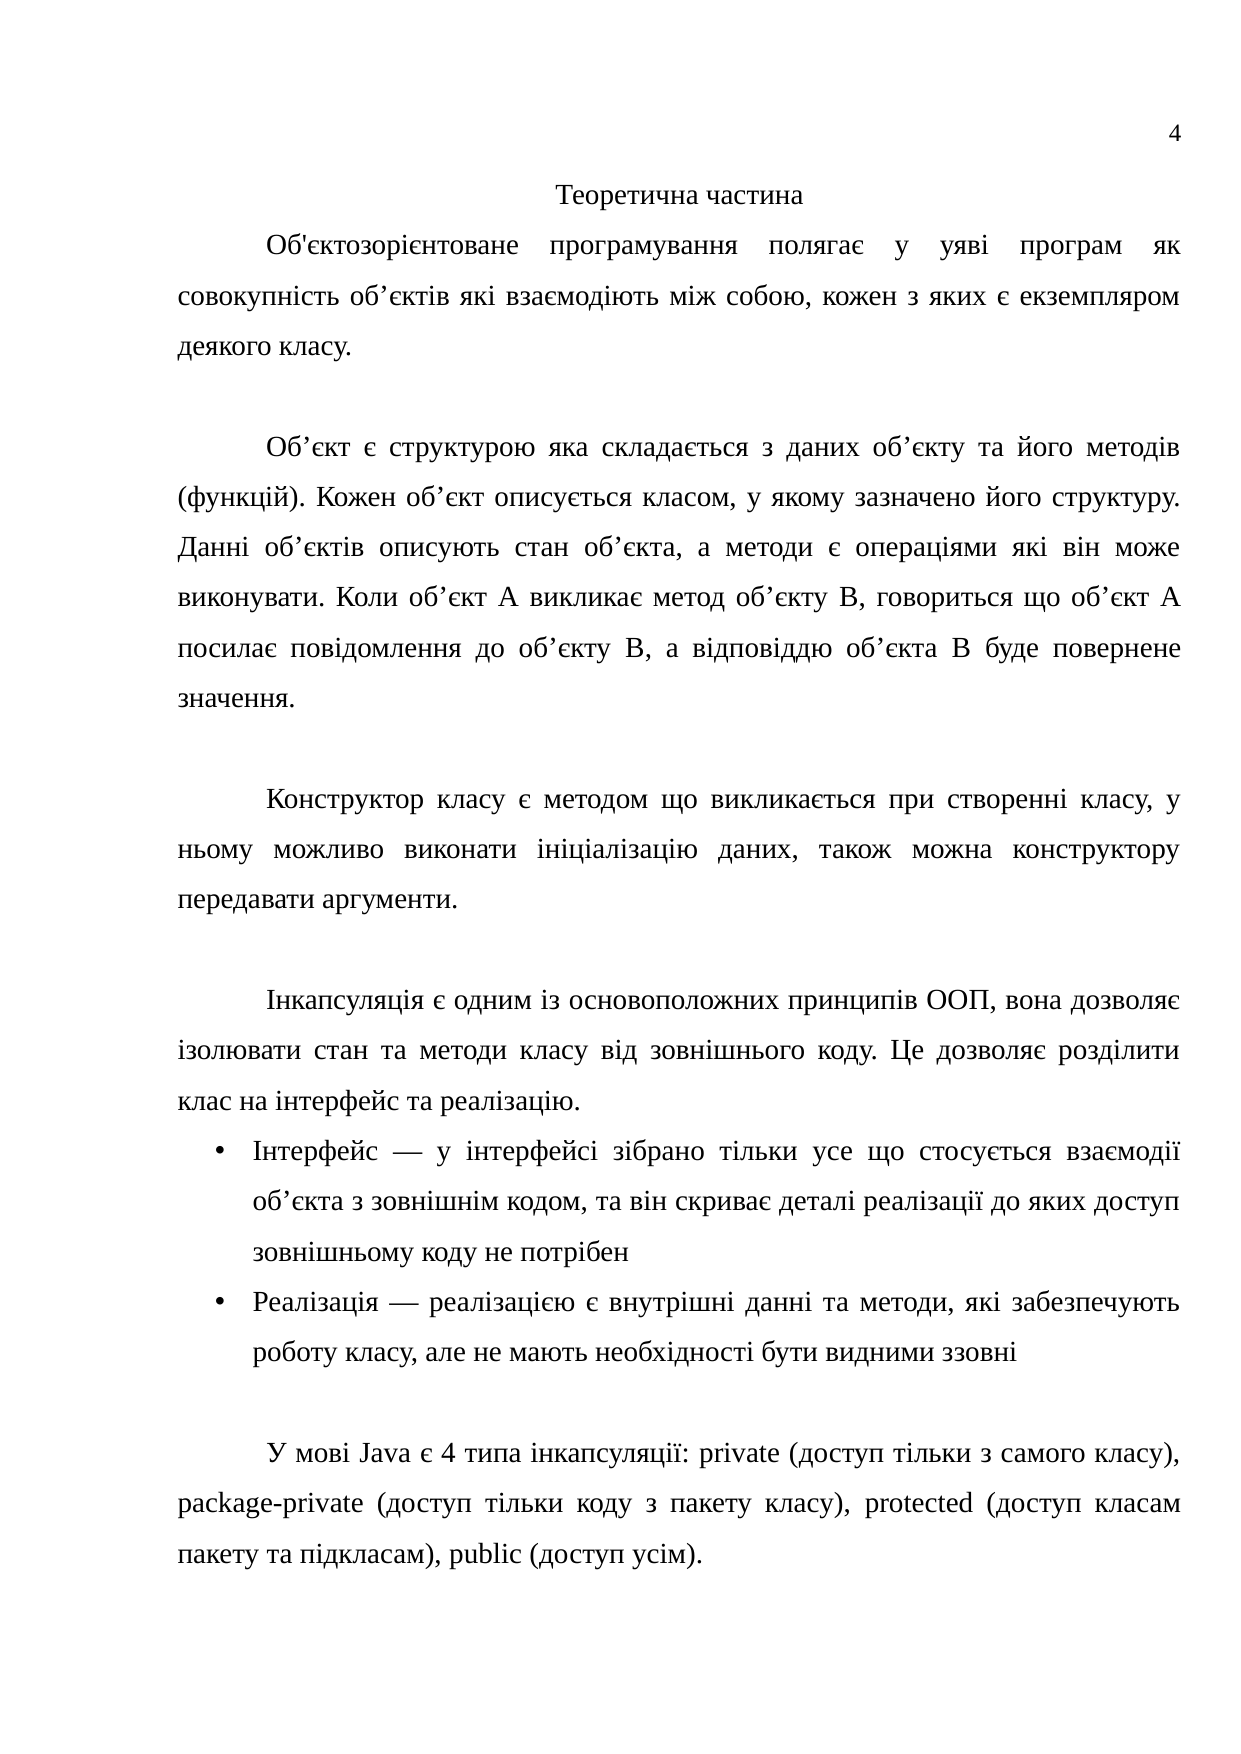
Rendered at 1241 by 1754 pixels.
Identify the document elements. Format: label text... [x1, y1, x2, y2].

list Інтерфейс — у інтерфейсі зібрано тільки усе що стосується взаємодії об’єкта з зовнішнім кодом, та він скриває деталі реалізації до яких доступ зовнішньому коду не потрібен [215, 1133, 1181, 1267]
subtitle Теоретична частина [177, 177, 1181, 211]
list Реалізація — реалізацією є внутрішні данні та методи, які забезпечують роботу класу, але не мають необхідності бути видними ззовні [215, 1284, 1181, 1368]
text Об’єкт є структурою яка складається з даних об’єкту та його методів (функцій). Кожен об’єкт описується класом, у якому зазначено його структуру. Данні об’єктів описують стан об’єкта, а методи є операціями які він може виконувати. Коли об’єкт A викликає метод об’єкту B, говориться що об’єкт A посилає повідомлення до об’єкту B, а відповіддю об’єкта B буде повернене значення. [177, 429, 1181, 714]
text Конструктор класу є методом що викликається при створенні класу, у ньому можливо виконати ініціалізацію даних, також можна конструктору передавати аргументи. [177, 781, 1181, 915]
text Об'єктозорієнтоване програмування полягає у уяві програм як совокупність об’єктів які взаємодіють між собою, кожен з яких є екземпляром деякого класу. [177, 227, 1181, 362]
text У мові Java є 4 типа інкапсуляції: private (доступ тільки з самого класу), package-private (доступ тільки коду з пакету класу), protected (доступ класам пакету та підкласам), public (доступ усім). [177, 1435, 1181, 1569]
text Інкапсуляція є одним із основоположних принципів ООП, вона дозволяє ізолювати стан та методи класу від зовнішнього коду. Це дозволяє розділити клас на інтерфейс та реалізацію. [177, 982, 1181, 1116]
